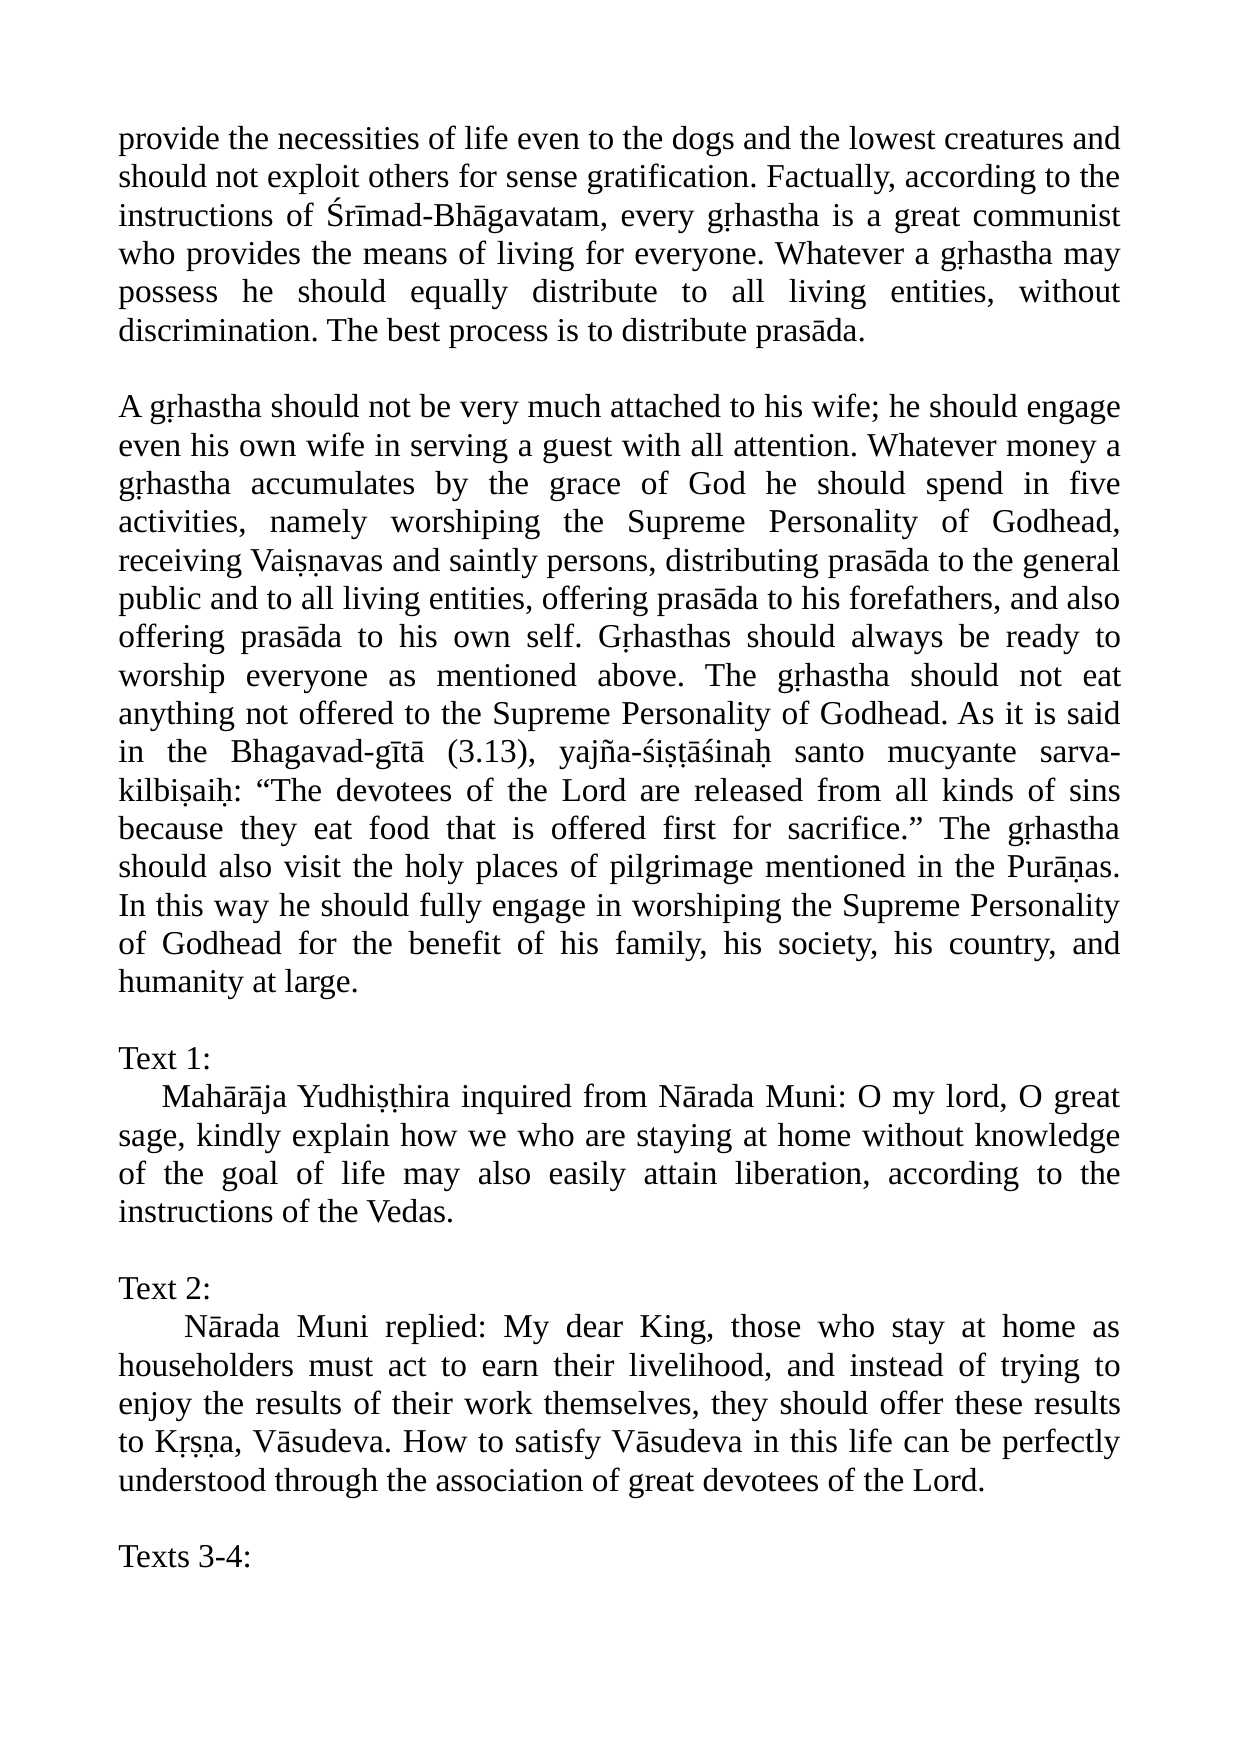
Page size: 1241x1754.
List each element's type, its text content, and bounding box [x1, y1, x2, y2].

text Nārada Muni replied: My dear King, those who stay at home as householders must act to earn their livelihood, and instead of trying to enjoy the results of their work themselves, they should offer these results to Kṛṣṇa, Vāsudeva. How to satisfy Vāsudeva in this life can be perfectly understood through the association of great devotees of the Lord. [118, 1306, 1122, 1498]
text Text 1: [118, 1038, 1122, 1076]
text Text 2: [118, 1268, 1122, 1306]
text Mahārāja Yudhiṣṭhira inquired from Nārada Muni: O my lord, O great sage, kindly explain how we who are staying at home without knowledge of the goal of life may also easily attain liberation, according to the instructions of the Vedas. [118, 1076, 1122, 1230]
text A gṛhastha should not be very much attached to his wife; he should engage even his own wife in serving a guest with all attention. Whatever money a gṛhastha accumulates by the grace of God he should spend in five activities, namely worshiping the Supreme Personality of Godhead, receiving Vaiṣṇavas and saintly persons, distributing prasāda to the general public and to all living entities, offering prasāda to his forefathers, and also offering prasāda to his own self. Gṛhasthas should always be ready to worship everyone as mentioned above. The gṛhastha should not eat anything not offered to the Supreme Personality of Godhead. As it is said in the Bhagavad-gītā (3.13), yajña-śiṣṭāśinaḥ santo mucyante sarva-kilbiṣaiḥ: “The devotees of the Lord are released from all kinds of sins because they eat food that is offered first for sacrifice.” The gṛhastha should also visit the holy places of pilgrimage mentioned in the Purāṇas. In this way he should fully engage in worshiping the Supreme Personality of Godhead for the benefit of his family, his society, his country, and humanity at large. [118, 386, 1122, 1000]
text Texts 3-4: [118, 1536, 1122, 1575]
text provide the necessities of life even to the dogs and the lowest creatures and should not exploit others for sense gratification. Factually, according to the instructions of Śrīmad-Bhāgavatam, every gṛhastha is a great communist who provides the means of living for everyone. Whatever a gṛhastha may possess he should equally distribute to all living entities, without discrimination. The best process is to distribute prasāda. [118, 118, 1122, 348]
